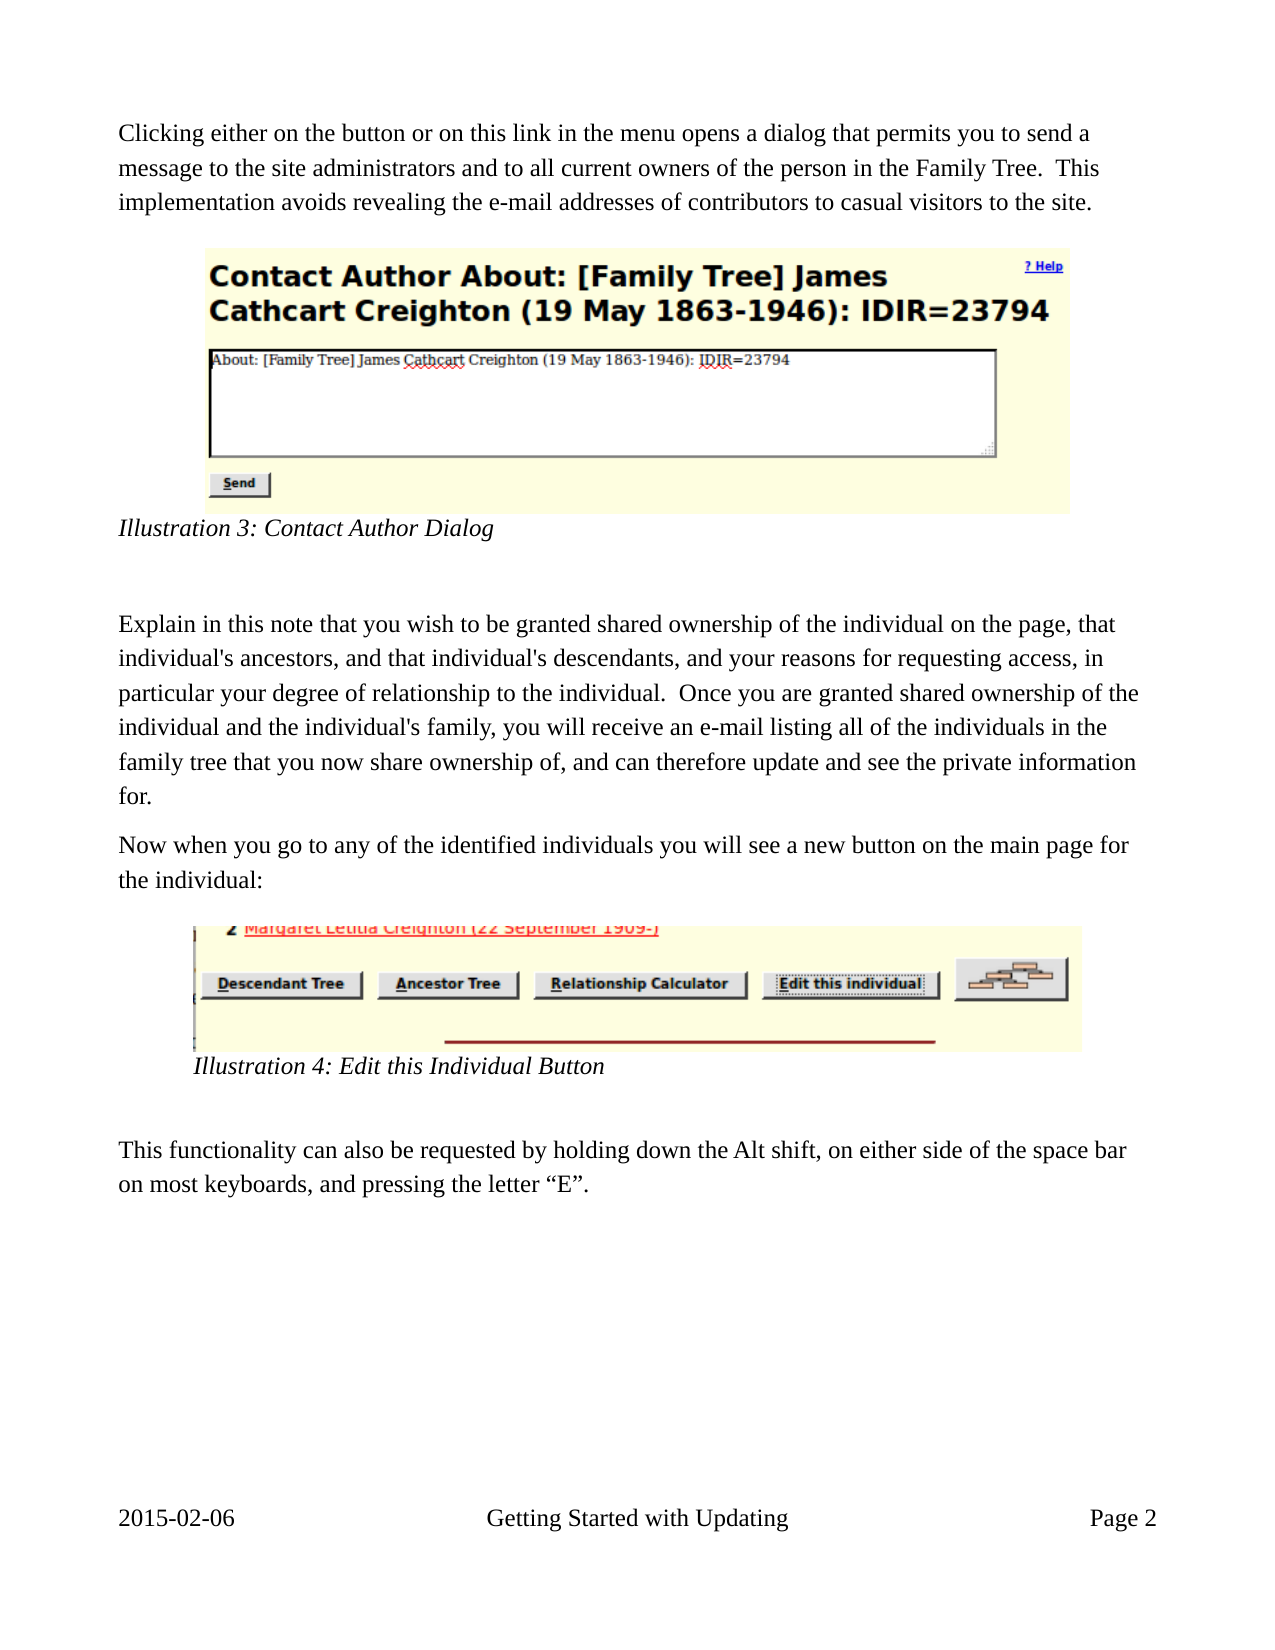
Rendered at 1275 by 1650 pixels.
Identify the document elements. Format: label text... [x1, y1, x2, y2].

text This functionality can also be requested by holding down the Alt shift, on either side of the space bar on most keyboards, and pressing the letter “E”. [118, 1135, 1157, 1198]
text Illustration 4: Edit this Individual Button [193, 1052, 1082, 1080]
text Now when you go to any of the identified individuals you will see a new button on the main page for the individual: [118, 830, 1157, 894]
text Illustration 3: Contact Author Dialog [118, 249, 1157, 542]
picture [205, 248, 1070, 514]
picture [193, 926, 1083, 1052]
text Clicking either on the button or on this link in the menu opens a dialog that permits you to send a message to the site administrators and to all current owners of the person in the Family Tree. This implementation avoids revealing the e-mail addresses of contributors to casual visitors to the site. [118, 118, 1157, 216]
text Explain in this note that you wish to be granted shared ownership of the individual on the page, that individual's ancestors, and that individual's descendants, and your reasons for requesting access, in particular your degree of relationship to the individual. Once you are granted shared ownership of the individual and the individual's family, you will receive an e-mail listing all of the individuals in the family tree that you now share ownership of, and can therefore update and see the private information for. [118, 609, 1157, 810]
